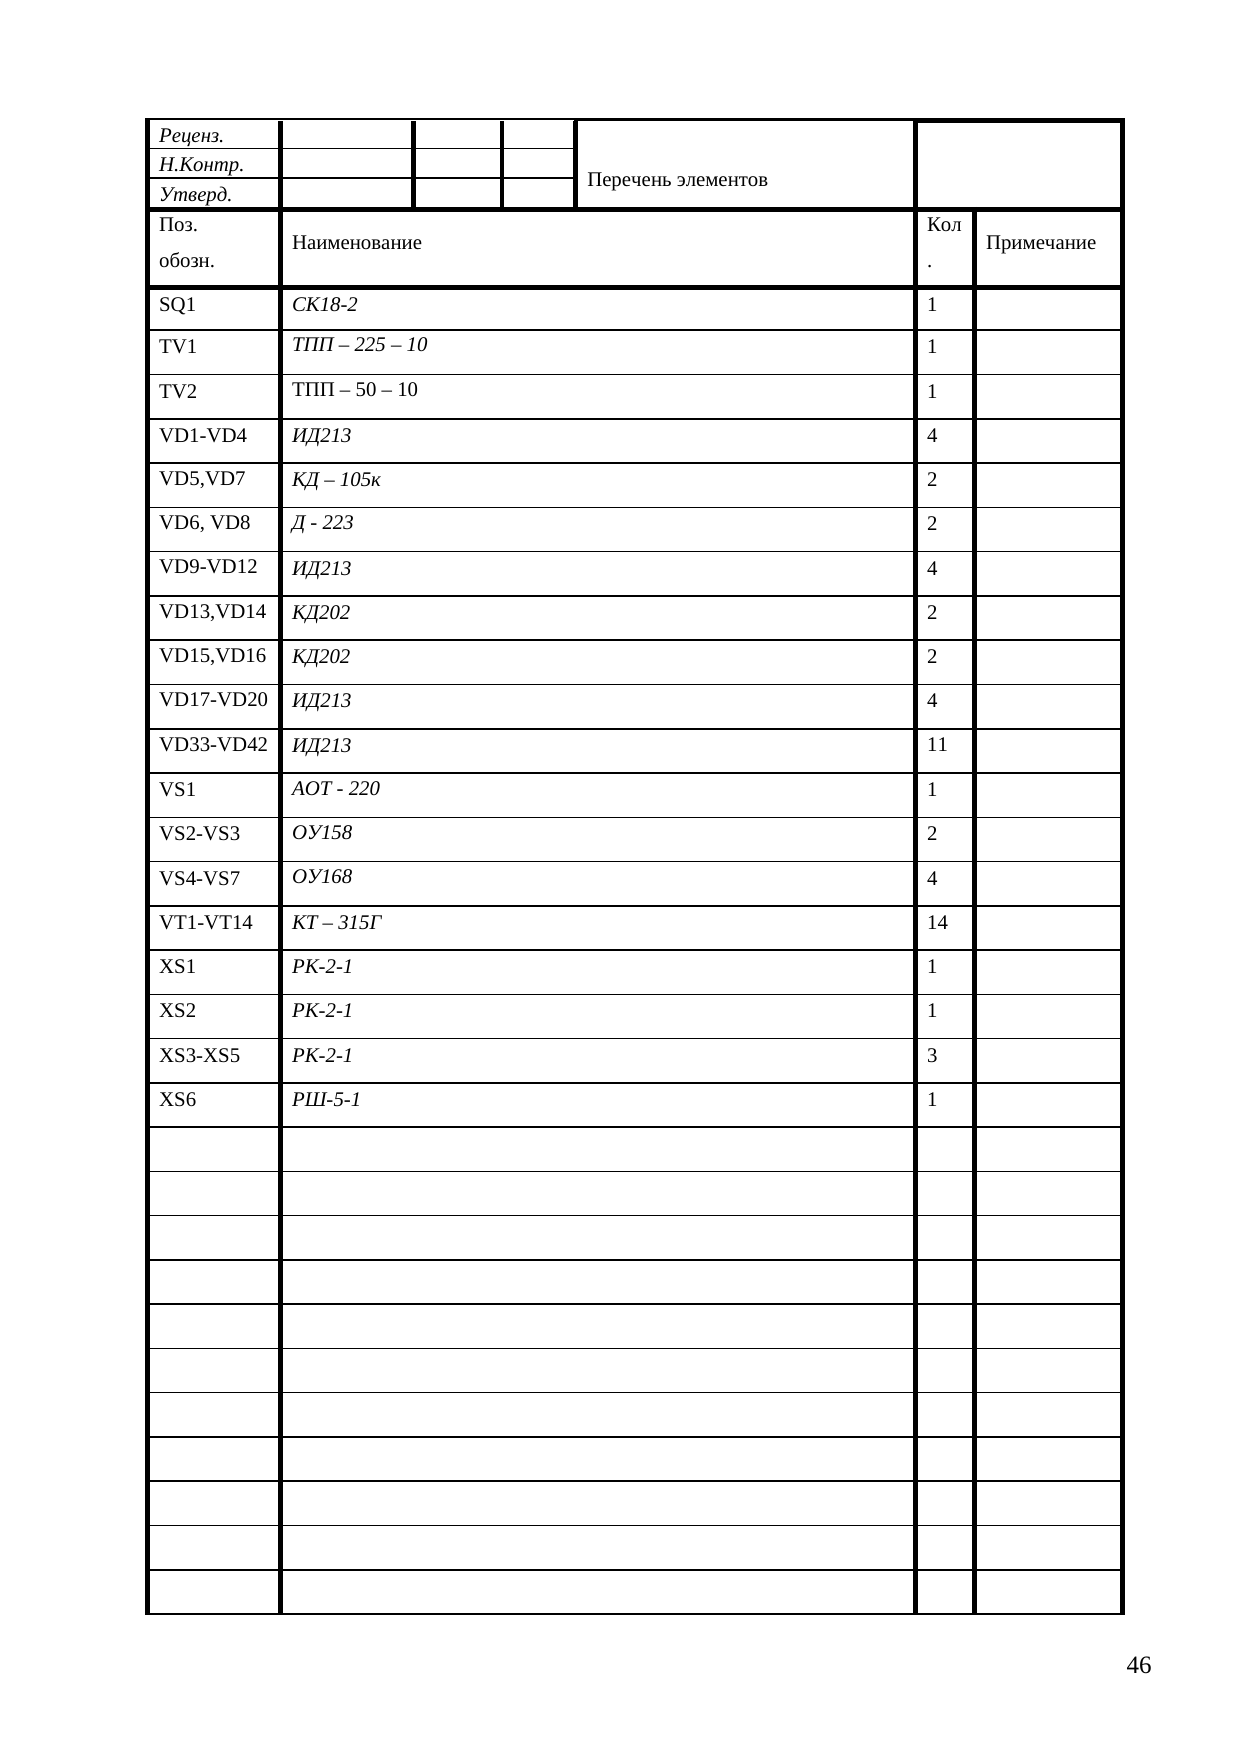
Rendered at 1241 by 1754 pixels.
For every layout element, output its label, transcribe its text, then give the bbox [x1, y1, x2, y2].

table_cell [977, 1128, 1120, 1171]
table_cell [1134, 1215, 1148, 1259]
table_cell ТПП – 50 – 10 [283, 375, 913, 418]
table_cell VD6, VD8 [150, 508, 278, 551]
table_cell 2 [918, 597, 972, 639]
table_cell [1134, 329, 1148, 374]
table_cell VS2-VS3 [150, 818, 278, 861]
table_cell TV2 [150, 375, 278, 418]
table_cell [1148, 551, 1152, 595]
table_cell [1148, 1436, 1152, 1480]
table_cell 2 [918, 641, 972, 683]
table_cell [1125, 772, 1133, 816]
table_cell [1134, 1525, 1148, 1569]
table_cell [1134, 772, 1148, 816]
table_cell [150, 1216, 278, 1259]
table_cell [1148, 1569, 1152, 1613]
table_cell [977, 290, 1120, 329]
table_cell 2 [918, 508, 972, 551]
table_cell [1134, 639, 1148, 683]
table_cell [283, 1305, 913, 1348]
table_cell [1152, 1082, 1178, 1126]
table_cell 1 [918, 375, 972, 418]
table_cell [977, 1039, 1120, 1082]
table_cell [1152, 1569, 1178, 1613]
table_cell [1148, 285, 1152, 329]
table_cell [1125, 1303, 1133, 1348]
table_cell [977, 331, 1120, 374]
table_cell [1134, 1436, 1148, 1480]
table_cell [283, 1172, 913, 1215]
table_cell [1134, 118, 1148, 148]
table_cell [1152, 207, 1178, 285]
table_cell [977, 464, 1120, 506]
table_cell [1152, 1171, 1178, 1215]
table_cell VT1-VT14 [150, 907, 278, 949]
table_cell [1148, 772, 1152, 816]
table_cell VD1-VD4 [150, 420, 278, 462]
table_cell [1125, 1525, 1133, 1569]
table_cell VD13,VD14 [150, 597, 278, 639]
table_cell [1152, 1436, 1178, 1480]
table_cell [1152, 949, 1178, 993]
table_cell [1125, 639, 1133, 683]
table_cell 4 [918, 862, 972, 905]
table_cell [1148, 1392, 1152, 1436]
table_cell [918, 1393, 972, 1436]
table_cell [1125, 595, 1133, 639]
table_cell [918, 1128, 972, 1171]
table_cell [1152, 684, 1178, 728]
table_cell Кол. [918, 212, 972, 285]
table_cell [1152, 1259, 1178, 1303]
table_cell [1134, 285, 1148, 329]
table_cell [1134, 1480, 1148, 1525]
table_cell [1125, 418, 1133, 462]
table_cell [150, 1261, 278, 1303]
table_cell [918, 1571, 972, 1613]
table_cell [1152, 994, 1178, 1038]
table_cell [977, 420, 1120, 462]
table_cell [150, 1393, 278, 1436]
table_cell [150, 1349, 278, 1392]
table_cell [1148, 418, 1152, 462]
table_cell [1148, 1303, 1152, 1348]
table_cell [977, 1305, 1120, 1348]
table_cell [1125, 1259, 1133, 1303]
table_cell [918, 123, 1120, 207]
table_cell [1148, 1171, 1152, 1215]
table_cell [977, 552, 1120, 595]
table_cell [150, 1172, 278, 1215]
table_cell [977, 597, 1120, 639]
table_cell [1148, 1038, 1152, 1082]
table_cell VD9-VD12 [150, 552, 278, 595]
table_cell [1134, 207, 1148, 285]
table_cell [504, 149, 573, 177]
table_cell [977, 818, 1120, 861]
table_cell [1152, 861, 1178, 905]
table_cell [416, 179, 500, 207]
table_cell [1125, 462, 1133, 506]
table_cell 1 [918, 331, 972, 374]
table_cell [1134, 148, 1148, 177]
table_cell [918, 1261, 972, 1303]
table_cell Н.Контр. [150, 149, 278, 177]
table_cell [1148, 462, 1152, 506]
table_cell [1125, 148, 1133, 177]
table_cell [283, 179, 411, 207]
table_cell [1134, 1303, 1148, 1348]
table_cell [1134, 418, 1148, 462]
table_cell [1125, 506, 1133, 551]
table_cell [918, 1305, 972, 1348]
table_cell [1148, 595, 1152, 639]
table_cell [1152, 374, 1178, 418]
table_cell [1152, 506, 1178, 551]
table_cell [1125, 905, 1133, 949]
table_cell 4 [918, 685, 972, 728]
table_cell 2 [918, 464, 972, 506]
table_cell [1152, 816, 1178, 861]
table_cell Примечание [977, 212, 1120, 285]
table_cell [1125, 816, 1133, 861]
table_cell [1152, 905, 1178, 949]
table_cell SQ1 [150, 290, 278, 329]
table_cell [1148, 1082, 1152, 1126]
table_cell [1125, 1038, 1133, 1082]
table_cell [977, 1393, 1120, 1436]
table_cell [1152, 595, 1178, 639]
table_cell [1148, 905, 1152, 949]
table_cell [1134, 1082, 1148, 1126]
table_cell [1134, 1171, 1148, 1215]
table_cell [1125, 1082, 1133, 1126]
table_cell 4 [918, 552, 972, 595]
table_cell [1134, 551, 1148, 595]
table_cell [977, 1216, 1120, 1259]
table_cell [1148, 1126, 1152, 1171]
table_cell [1148, 684, 1152, 728]
table_cell [1152, 1525, 1178, 1569]
table_cell 11 [918, 730, 972, 772]
table_cell [918, 1216, 972, 1259]
table_cell [1148, 816, 1152, 861]
table_cell [283, 1349, 913, 1392]
table_cell [1152, 1392, 1178, 1436]
table_cell [1148, 118, 1152, 148]
table_cell 1 [918, 774, 972, 816]
table_cell РК-2-1 [283, 951, 913, 993]
table_cell ОУ168 [283, 862, 913, 905]
table_cell XS1 [150, 951, 278, 993]
table_cell [1148, 1480, 1152, 1525]
table_cell [1152, 462, 1178, 506]
table_cell [283, 1216, 913, 1259]
table_cell [283, 149, 411, 177]
table_cell [1134, 1569, 1148, 1613]
table_cell [1134, 1348, 1148, 1392]
table_cell XS3-XS5 [150, 1039, 278, 1082]
table_cell [1148, 207, 1152, 285]
table_cell [1152, 118, 1178, 148]
table_cell [1148, 1215, 1152, 1259]
table_cell [1152, 1480, 1178, 1525]
table_cell [1125, 207, 1133, 285]
table_cell РК-2-1 [283, 995, 913, 1038]
table_cell Д - 223 [283, 508, 913, 551]
table_cell [1152, 1215, 1178, 1259]
table_cell [1152, 329, 1178, 374]
table_cell [283, 1571, 913, 1613]
table_cell [150, 1526, 278, 1569]
table_cell [977, 1261, 1120, 1303]
table_cell CK18-2 [283, 290, 913, 329]
table_cell [977, 685, 1120, 728]
table_cell [977, 995, 1120, 1038]
table_cell [1125, 1215, 1133, 1259]
table_cell [977, 1438, 1120, 1480]
table_cell [1125, 684, 1133, 728]
table_cell 14 [918, 907, 972, 949]
table_cell [1148, 1348, 1152, 1392]
table_cell [1125, 329, 1133, 374]
table_cell [1125, 1126, 1133, 1171]
table_cell [1125, 861, 1133, 905]
table_cell КД202 [283, 597, 913, 639]
table_cell ИД213 [283, 685, 913, 728]
table_cell [1134, 374, 1148, 418]
table_cell [977, 951, 1120, 993]
table_cell VS4-VS7 [150, 862, 278, 905]
table_cell [1148, 329, 1152, 374]
table_cell [1148, 177, 1152, 207]
table_cell [918, 1438, 972, 1480]
table_cell Реценз. [150, 120, 281, 148]
table_cell 3 [918, 1039, 972, 1082]
table_cell [1152, 772, 1178, 816]
table_cell КТ – 315Г [283, 907, 913, 949]
table_cell XS2 [150, 995, 278, 1038]
table_cell [918, 1172, 972, 1215]
table_cell [1125, 728, 1133, 772]
table_cell [150, 1482, 278, 1525]
table_cell Перечень элементов [578, 121, 913, 207]
table_cell РК-2-1 [283, 1039, 913, 1082]
table_cell [1148, 994, 1152, 1038]
table_cell КД202 [283, 641, 913, 683]
table_cell [1152, 177, 1178, 207]
table_cell [1125, 1569, 1133, 1613]
table_cell Поз. обозн. [150, 212, 278, 285]
table_cell [283, 1482, 913, 1525]
table_cell РШ-5-1 [283, 1084, 913, 1126]
table_cell [977, 862, 1120, 905]
table_cell [416, 149, 500, 177]
table_cell 2 [918, 818, 972, 861]
table_cell [283, 1261, 913, 1303]
table_cell [918, 1526, 972, 1569]
table_cell [1125, 1480, 1133, 1525]
table_cell ОУ158 [283, 818, 913, 861]
table_cell ТПП – 225 – 10 [283, 331, 913, 374]
table_cell [1148, 1259, 1152, 1303]
table_cell [1134, 994, 1148, 1038]
table_cell VD17-VD20 [150, 685, 278, 728]
table_cell 1 [918, 1084, 972, 1126]
table_cell [1125, 1436, 1133, 1480]
table_cell [1148, 1525, 1152, 1569]
table_cell [977, 641, 1120, 683]
table_cell АОТ - 220 [283, 774, 913, 816]
table_cell [1125, 118, 1133, 148]
table_cell VD5,VD7 [150, 464, 278, 506]
table_cell [502, 120, 574, 148]
table_cell [1134, 1259, 1148, 1303]
table_cell [977, 508, 1120, 551]
table_cell [977, 1172, 1120, 1215]
table_cell [1134, 684, 1148, 728]
table_cell [1125, 1392, 1133, 1436]
table_cell [283, 1393, 913, 1436]
table_cell [1134, 506, 1148, 551]
table_cell [1125, 949, 1133, 993]
table_cell [977, 907, 1120, 949]
table_cell [1148, 861, 1152, 905]
table_cell [1152, 1348, 1178, 1392]
table_cell [1125, 1171, 1133, 1215]
table_cell [1134, 177, 1148, 207]
table_cell [1125, 994, 1133, 1038]
table_cell [1125, 551, 1133, 595]
table_cell [1134, 1038, 1148, 1082]
table_cell [1134, 1126, 1148, 1171]
table_cell TV1 [150, 331, 278, 374]
table_cell 4 [918, 420, 972, 462]
table_cell [1152, 1038, 1178, 1082]
table_cell [1125, 1348, 1133, 1392]
table_cell [281, 120, 413, 148]
table_cell [150, 1571, 278, 1613]
table_cell [1152, 148, 1178, 177]
table_cell [1134, 905, 1148, 949]
table_cell [1125, 285, 1133, 329]
table_cell [1152, 728, 1178, 772]
table_cell [977, 1482, 1120, 1525]
table_cell [1152, 418, 1178, 462]
table_cell [1134, 595, 1148, 639]
table_cell [1152, 285, 1178, 329]
table_cell Наименование [283, 212, 913, 285]
table_cell [1148, 949, 1152, 993]
table_cell КД – 105к [283, 464, 913, 506]
table_cell [150, 1438, 278, 1480]
table_cell ИД213 [283, 420, 913, 462]
table_cell [1152, 551, 1178, 595]
table_cell [413, 120, 502, 148]
table_cell 1 [918, 951, 972, 993]
table_cell [1134, 861, 1148, 905]
table_cell [283, 1128, 913, 1171]
table_cell [1125, 177, 1133, 207]
table_cell [1148, 728, 1152, 772]
table_cell [283, 1438, 913, 1480]
table_cell [1152, 1126, 1178, 1171]
table_cell [977, 375, 1120, 418]
table_cell [1134, 462, 1148, 506]
table_cell [1134, 949, 1148, 993]
table_cell [918, 1482, 972, 1525]
table_cell [150, 1128, 278, 1171]
table_cell VD15,VD16 [150, 641, 278, 683]
table_cell Утверд. [150, 179, 278, 207]
table_cell [1134, 1392, 1148, 1436]
table_cell [977, 1526, 1120, 1569]
table_cell [1148, 639, 1152, 683]
table_cell [1125, 374, 1133, 418]
table_cell [1148, 148, 1152, 177]
table_cell VS1 [150, 774, 278, 816]
table_cell [977, 1571, 1120, 1613]
table_cell [1152, 639, 1178, 683]
table_cell [504, 179, 573, 207]
table_cell [977, 1349, 1120, 1392]
table_cell [977, 1084, 1120, 1126]
table_cell [1148, 506, 1152, 551]
table_cell 1 [918, 995, 972, 1038]
table_cell VD33-VD42 [150, 730, 278, 772]
table_cell [1134, 816, 1148, 861]
table_cell XS6 [150, 1084, 278, 1126]
table_cell [1152, 1303, 1178, 1348]
table_cell 1 [918, 290, 972, 329]
table_cell ИД213 [283, 730, 913, 772]
table_cell [1148, 374, 1152, 418]
table_cell [977, 730, 1120, 772]
table_cell [918, 1349, 972, 1392]
table_cell ИД213 [283, 552, 913, 595]
table_cell [977, 774, 1120, 816]
table_cell [150, 1305, 278, 1348]
table_cell [283, 1526, 913, 1569]
table_cell [1134, 728, 1148, 772]
